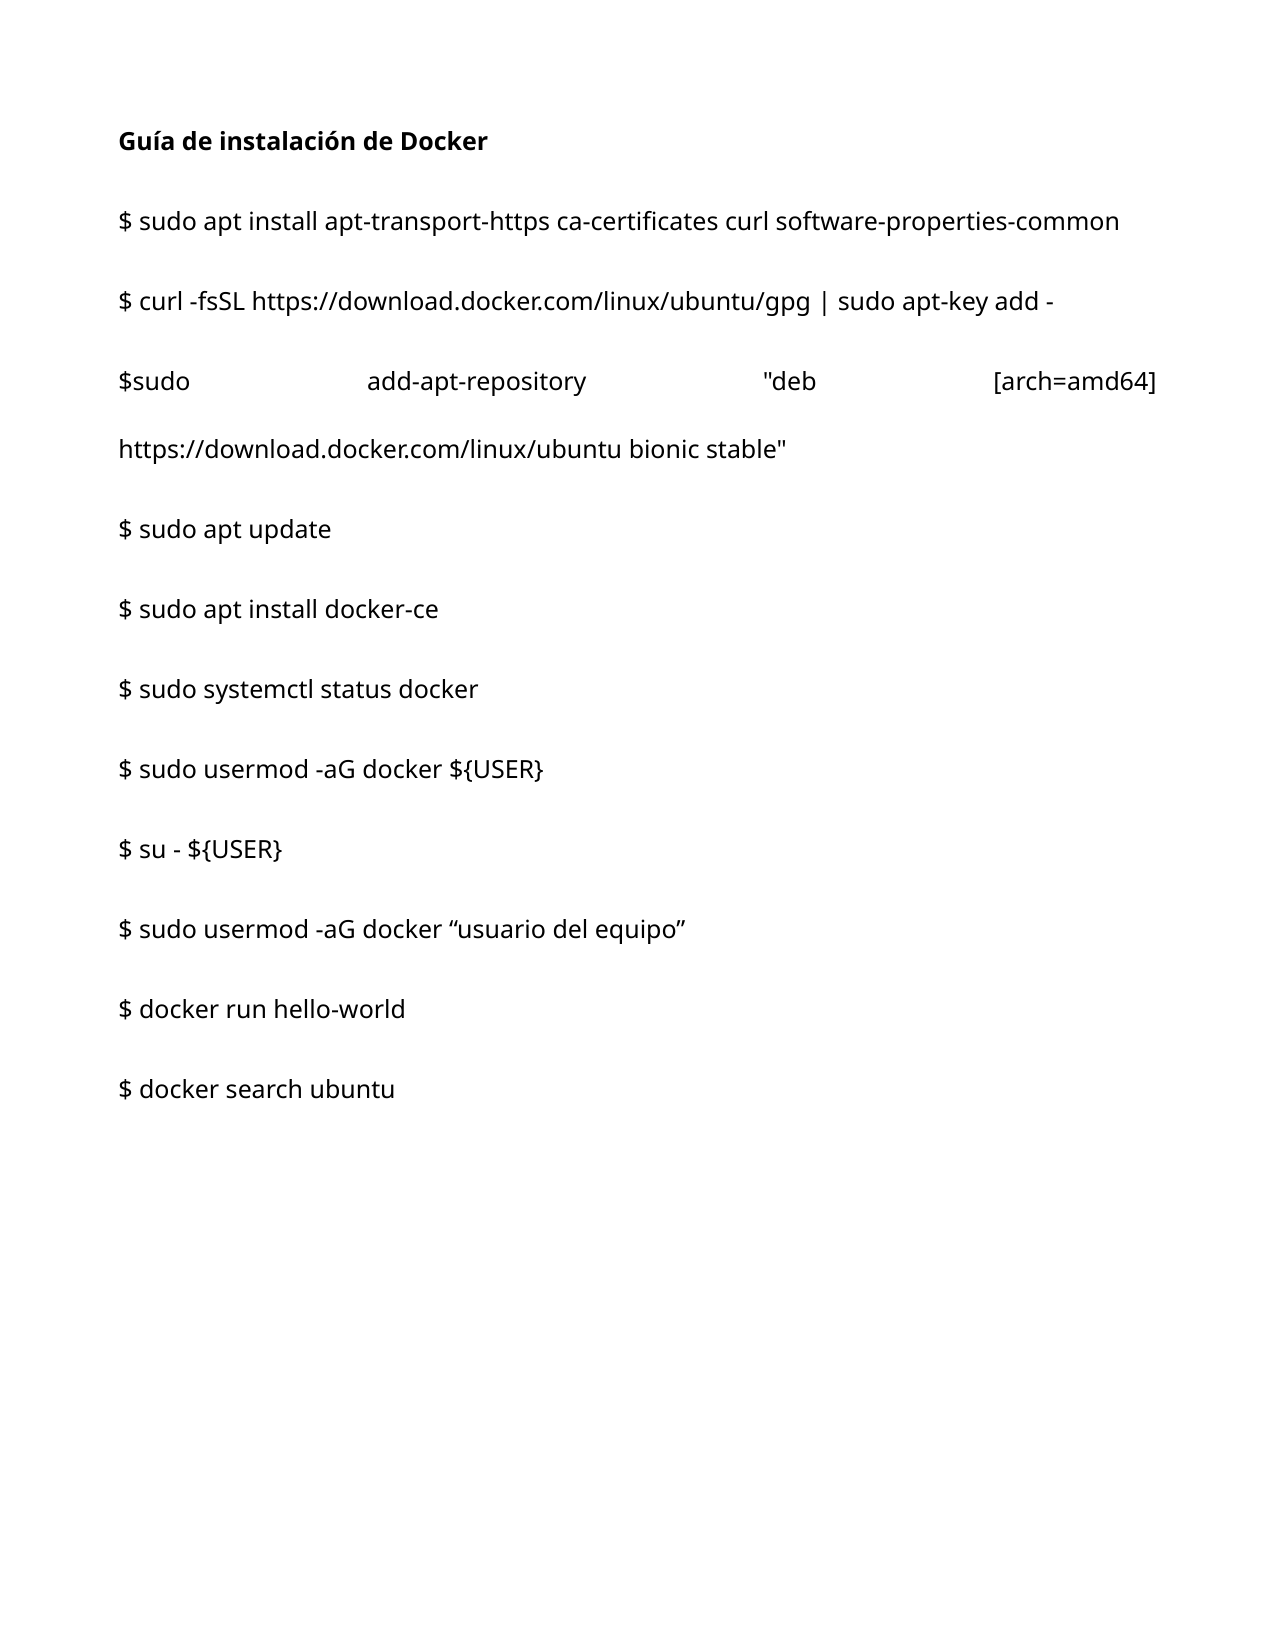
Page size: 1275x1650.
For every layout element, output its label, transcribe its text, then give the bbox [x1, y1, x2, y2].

text $ sudo apt update [118, 512, 1157, 546]
text $sudo add-apt-repository "deb [arch=amd64] https://download.docker.com/linux/ubuntu bionic stable" [118, 364, 1157, 466]
text Guía de instalación de Docker [118, 124, 1157, 158]
text $ docker search ubuntu [118, 1072, 1157, 1106]
text $ sudo apt install apt-transport-https ca-certificates curl software-properties-common [118, 204, 1157, 238]
text $ su - ${USER} [118, 832, 1157, 866]
text $ sudo usermod -aG docker “usuario del equipo” [118, 912, 1157, 946]
text $ sudo systemctl status docker [118, 672, 1157, 706]
text $ docker run hello-world [118, 992, 1157, 1026]
text $ sudo apt install docker-ce [118, 592, 1157, 626]
text $ curl -fsSL https://download.docker.com/linux/ubuntu/gpg | sudo apt-key add - [118, 284, 1157, 318]
text $ sudo usermod -aG docker ${USER} [118, 752, 1157, 786]
